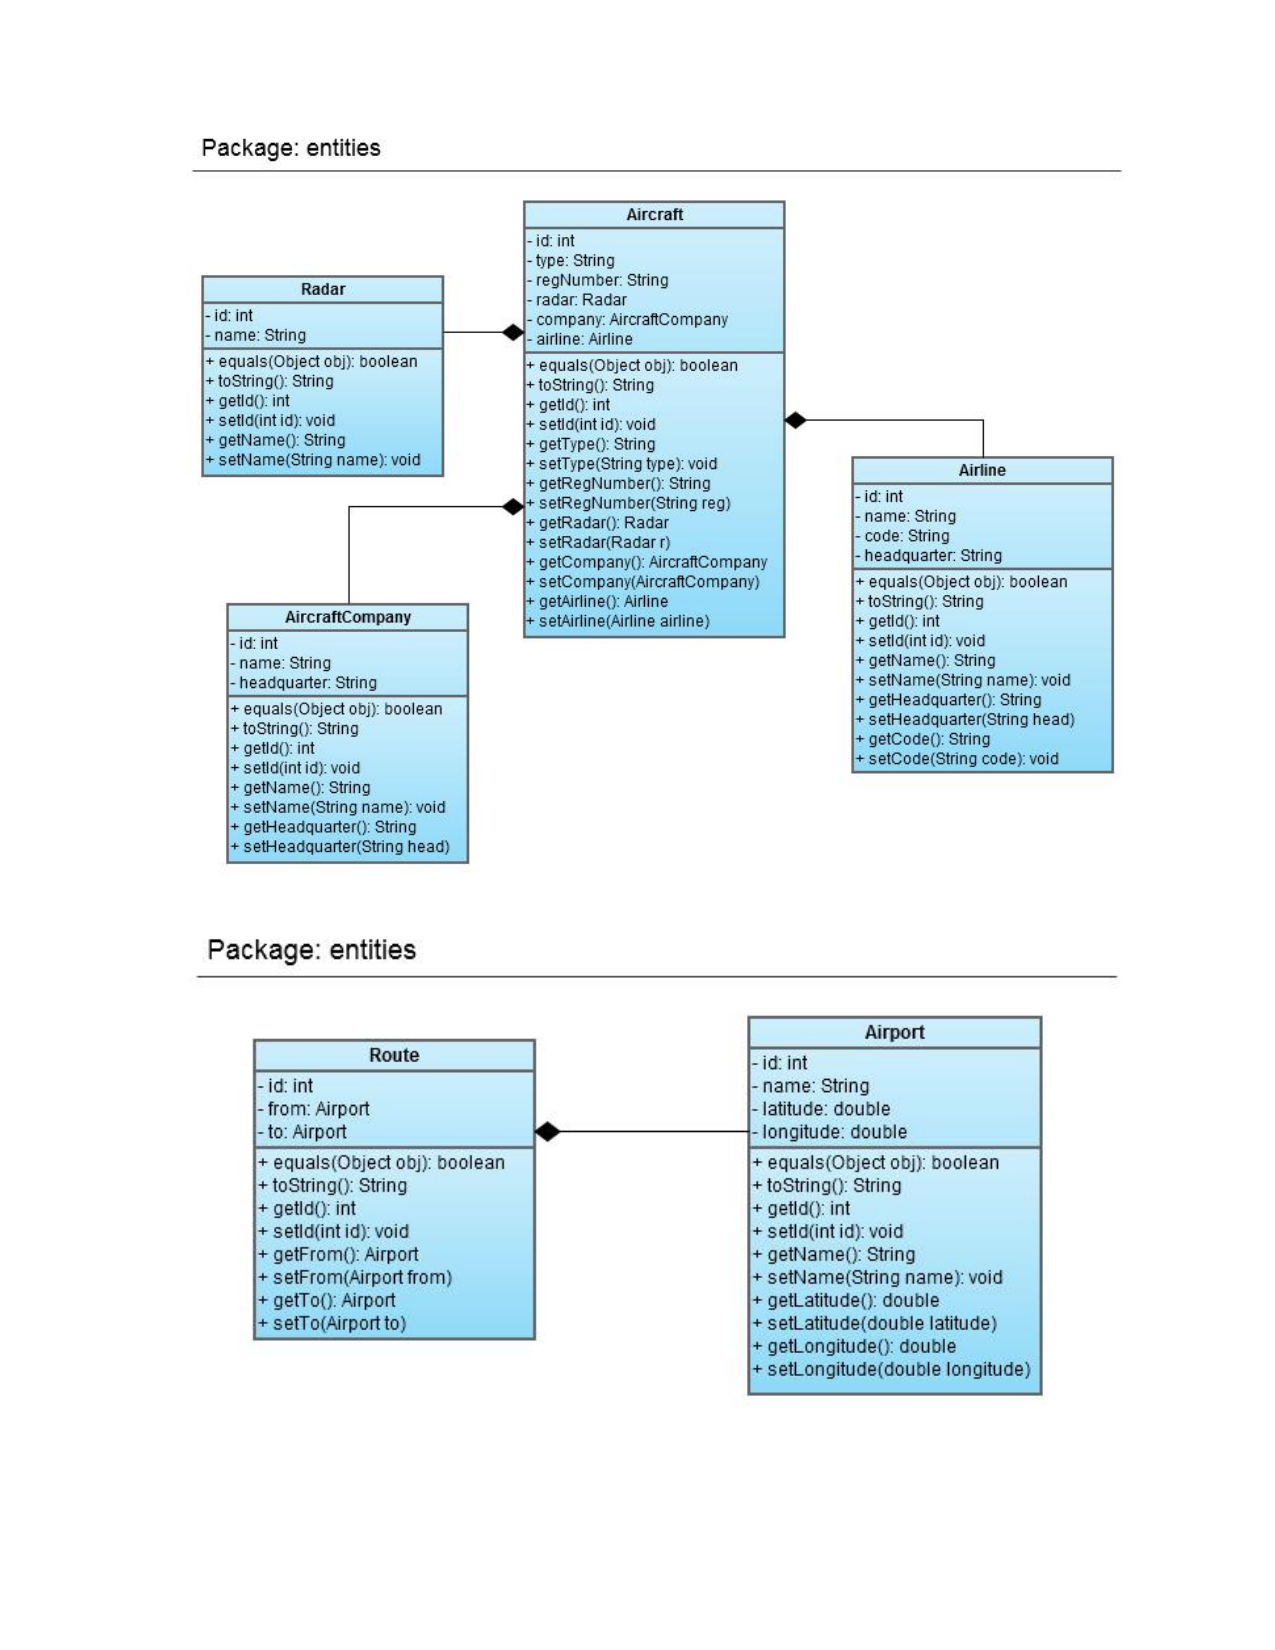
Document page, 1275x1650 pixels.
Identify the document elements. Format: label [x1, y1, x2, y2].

picture [166, 118, 1147, 889]
picture [166, 915, 1147, 1425]
